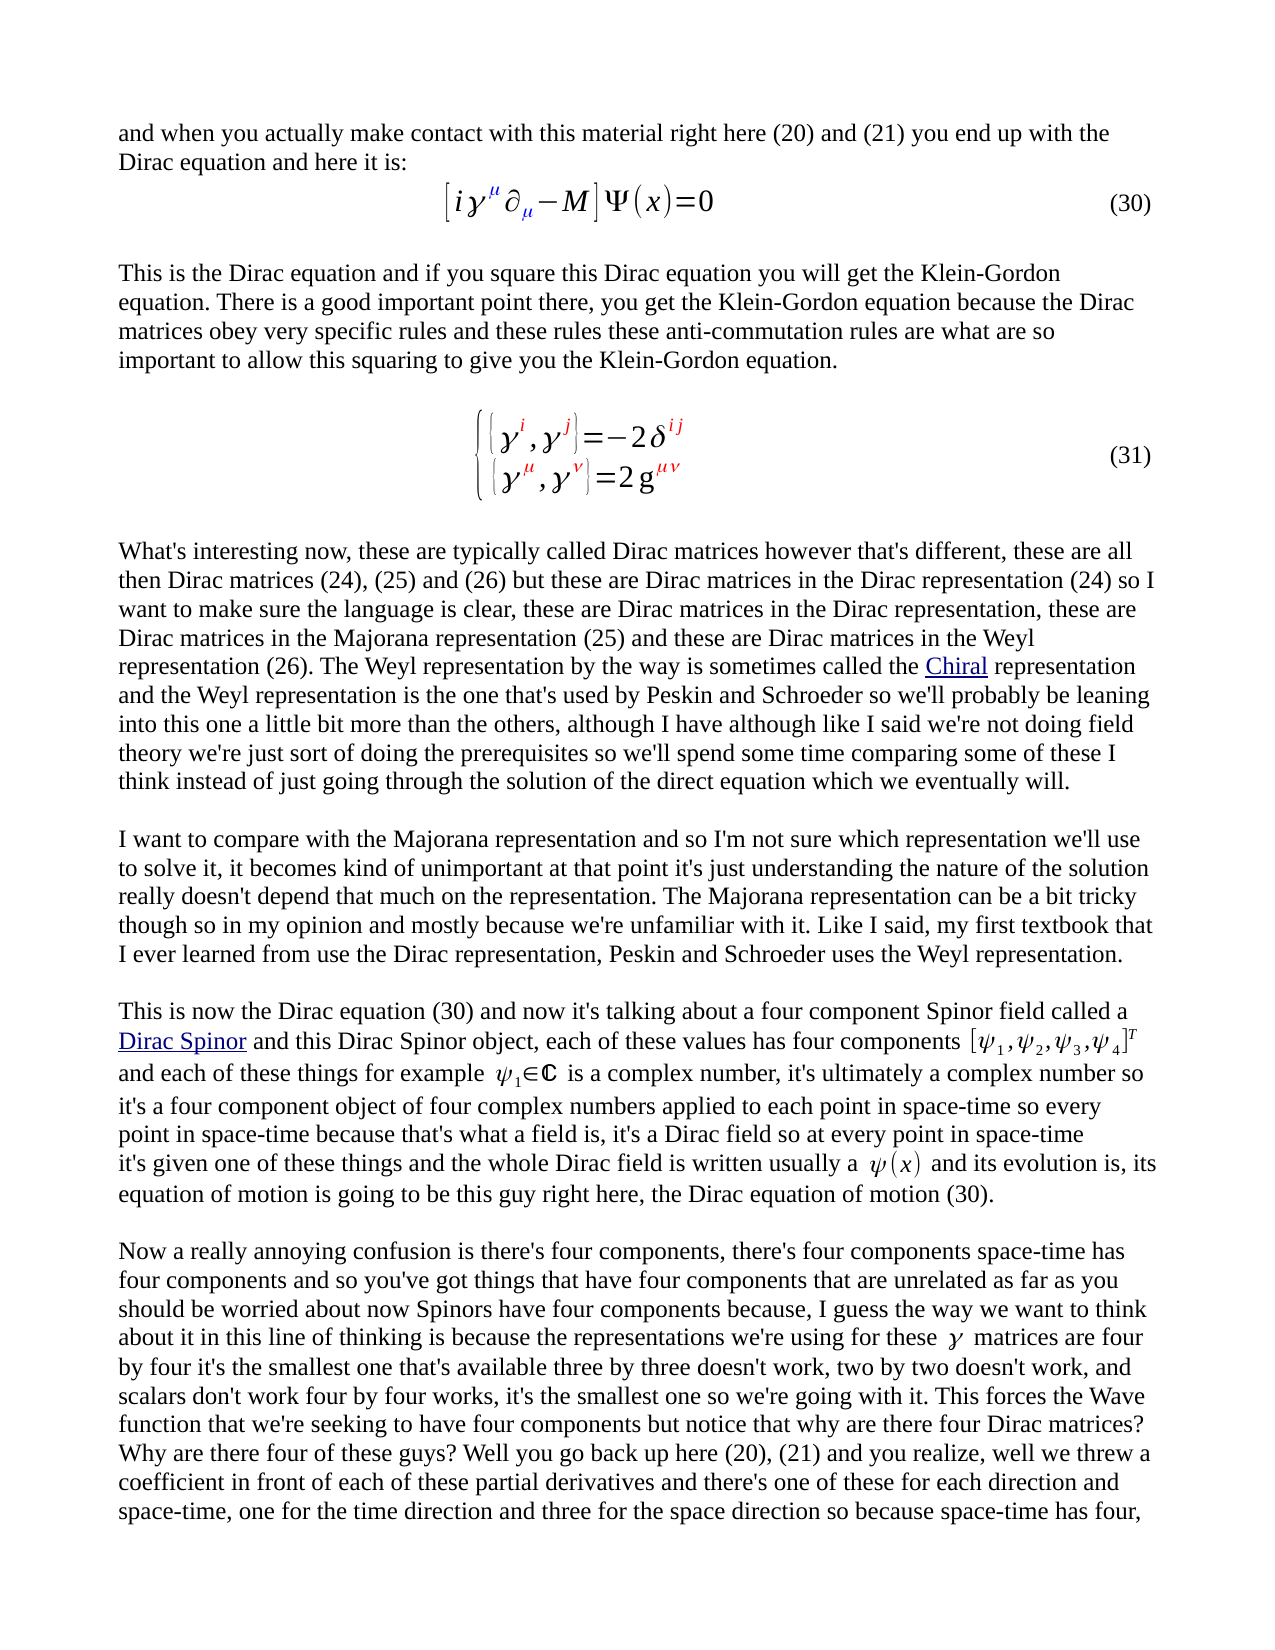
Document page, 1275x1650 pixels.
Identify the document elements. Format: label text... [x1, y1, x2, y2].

text What's interesting now, these are typically called Dirac matrices however that's different, these are all then Dirac matrices (24), (25) and (26) but these are Dirac matrices in the Dirac representation (24) so I want to make sure the language is clear, these are Dirac matrices in the Dirac representation, these are Dirac matrices in the Majorana representation (25) and these are Dirac matrices in the Weyl representation (26). The Weyl representation by the way is sometimes called the Chiral representation [118, 536, 1157, 680]
text I want to compare with the Majorana representation and so I'm not sure which representation we'll use to solve it, it becomes kind of unimportant at that point it's just understanding the nature of the solution really doesn't depend that much on the representation. The Majorana representation can be a bit tricky though so in my opinion and mostly because we're unfamiliar with it. Like I said, my first textbook that I ever learned from use the Dirac representation, Peskin and Schroeder uses the Weyl representation. [118, 824, 1157, 968]
text This is the Dirac equation and if you square this Dirac equation you will get the Klein-Gordon equation. There is a good important point there, you get the Klein-Gordon equation because the Dirac matrices obey very specific rules and these rules these anti-commutation rules are what are so important to allow this squaring to give you the Klein-Gordon equation. [118, 258, 1157, 373]
table_header [118, 402, 1041, 508]
table_header (30) [1041, 176, 1157, 230]
text it's given one of these things and the whole Dirac field is written usually aand its evolution is, its equation of motion is going to be this guy right here, the Dirac equation of motion (30). [118, 1148, 1157, 1207]
text Now a really annoying confusion is there's four components, there's four components space-time has four components and so you've got things that have four components that are unrelated as far as you should be worried about now Spinors have four components because, I guess the way we want to think about it in this line of thinking is because the representations we're using for thesematrices are four by four it's the smallest one that's available three by three doesn't work, two by two doesn't work, and scalars don't work four by four works, it's the smallest one so we're going with it. This forces the Wave function that we're seeking to have four components but notice that why are there four Dirac matrices? Why are there four of these guys? Well you go back up here (20), (21) and you realize, well we threw a coefficient in front of each of these partial derivatives and there's one of these for each direction and space-time, one for the time direction and three for the space direction so because space-time has four, [118, 1236, 1157, 1524]
text and when you actually make contact with this material right here (20) and (21) you end up with the Dirac equation and here it is: [118, 118, 1157, 176]
table_header (31) [1041, 402, 1157, 508]
text This is now the Dirac equation (30) and now it's talking about a four component Spinor field called a Dirac Spinor and this Dirac Spinor object, each of these values has four components and each of these things for exampleis a complex number, it's ultimately a complex number so it's a four component object of four complex numbers applied to each point in space-time so every point in space-time because that's what a field is, it's a Dirac field so at every point in space-time [118, 996, 1157, 1148]
table_header [118, 176, 1041, 230]
text and the Weyl representation is the one that's used by Peskin and Schroeder so we'll probably be leaning into this one a little bit more than the others, although I have although like I said we're not doing field theory we're just sort of doing the prerequisites so we'll spend some time comparing some of these I think instead of just going through the solution of the direct equation which we eventually will. [118, 680, 1157, 795]
